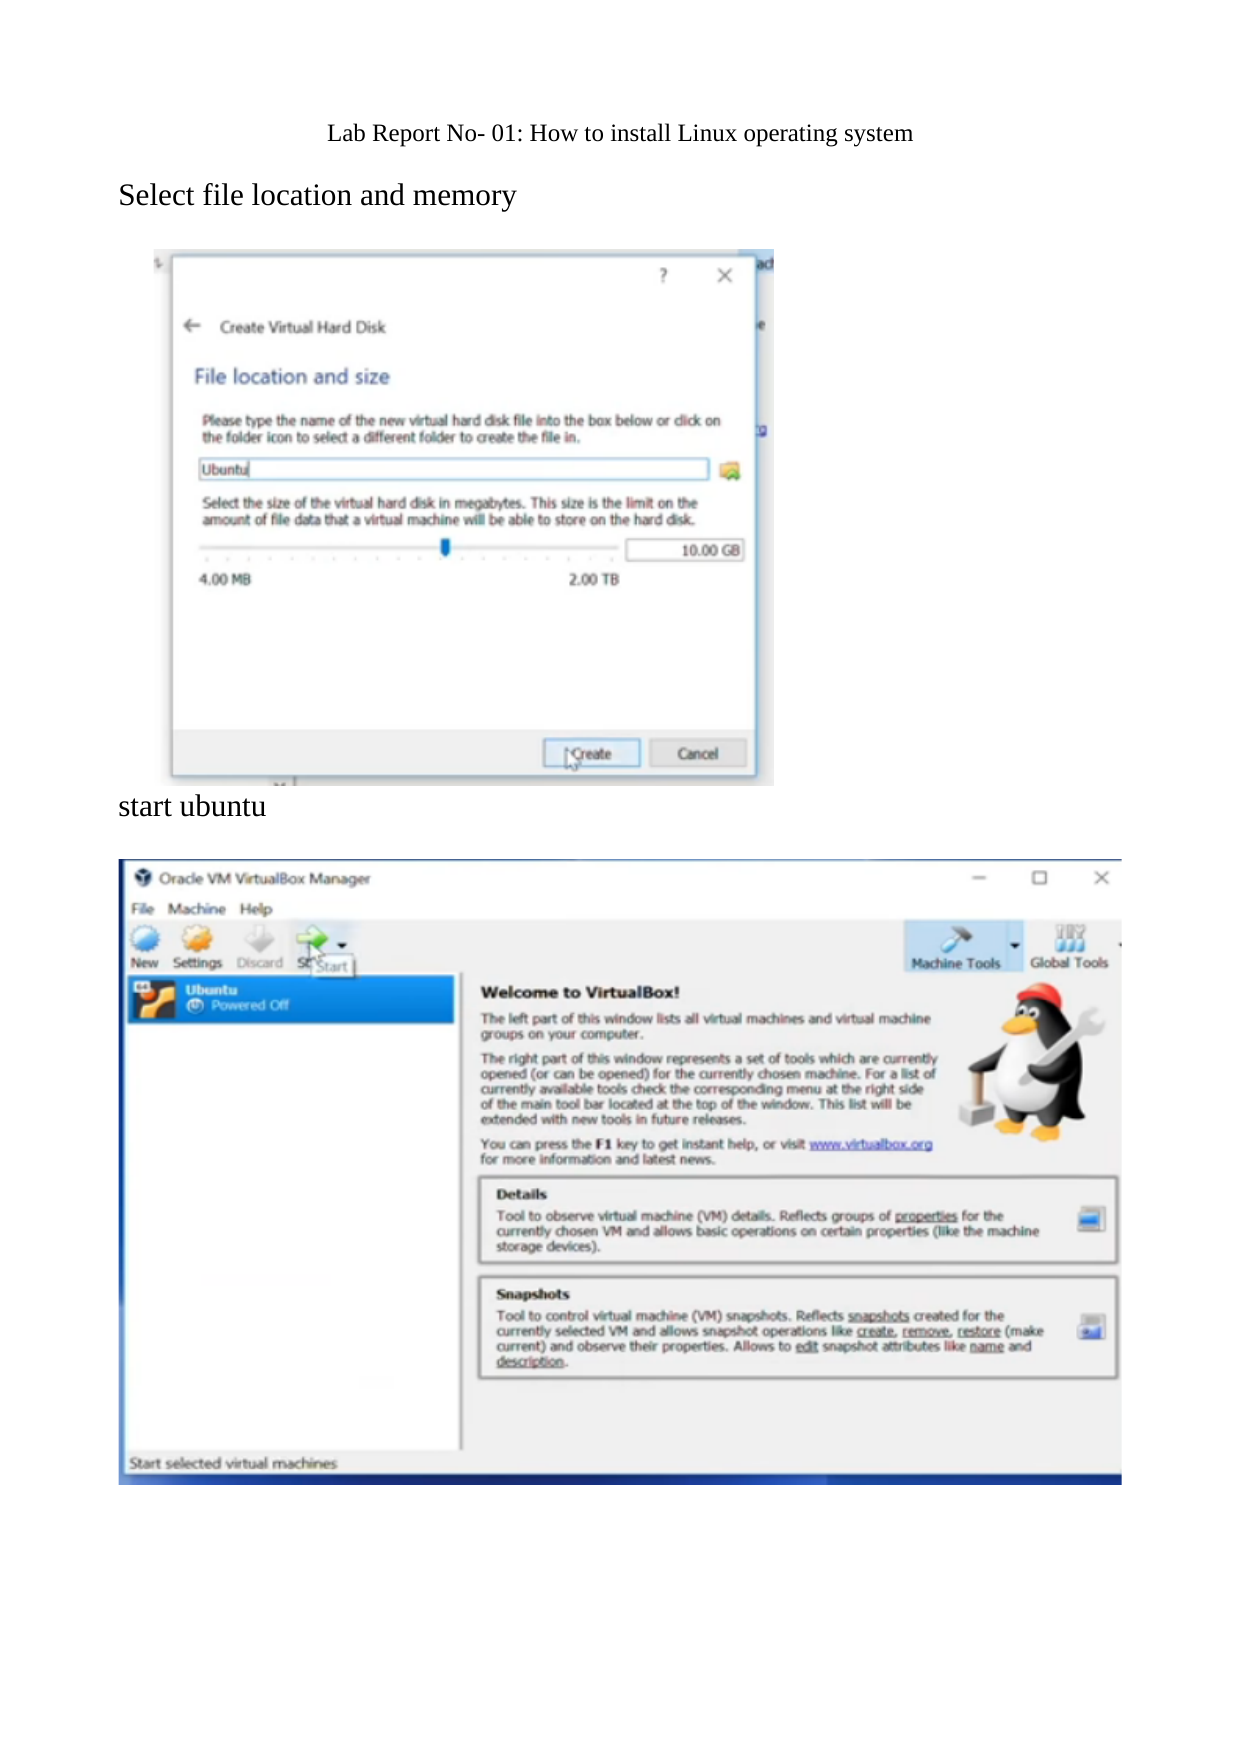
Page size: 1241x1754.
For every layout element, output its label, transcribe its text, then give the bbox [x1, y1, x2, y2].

picture [118, 859, 1122, 1485]
picture [153, 249, 774, 786]
text start ubuntu [118, 787, 1122, 823]
text Select file location and memory [118, 176, 1122, 212]
